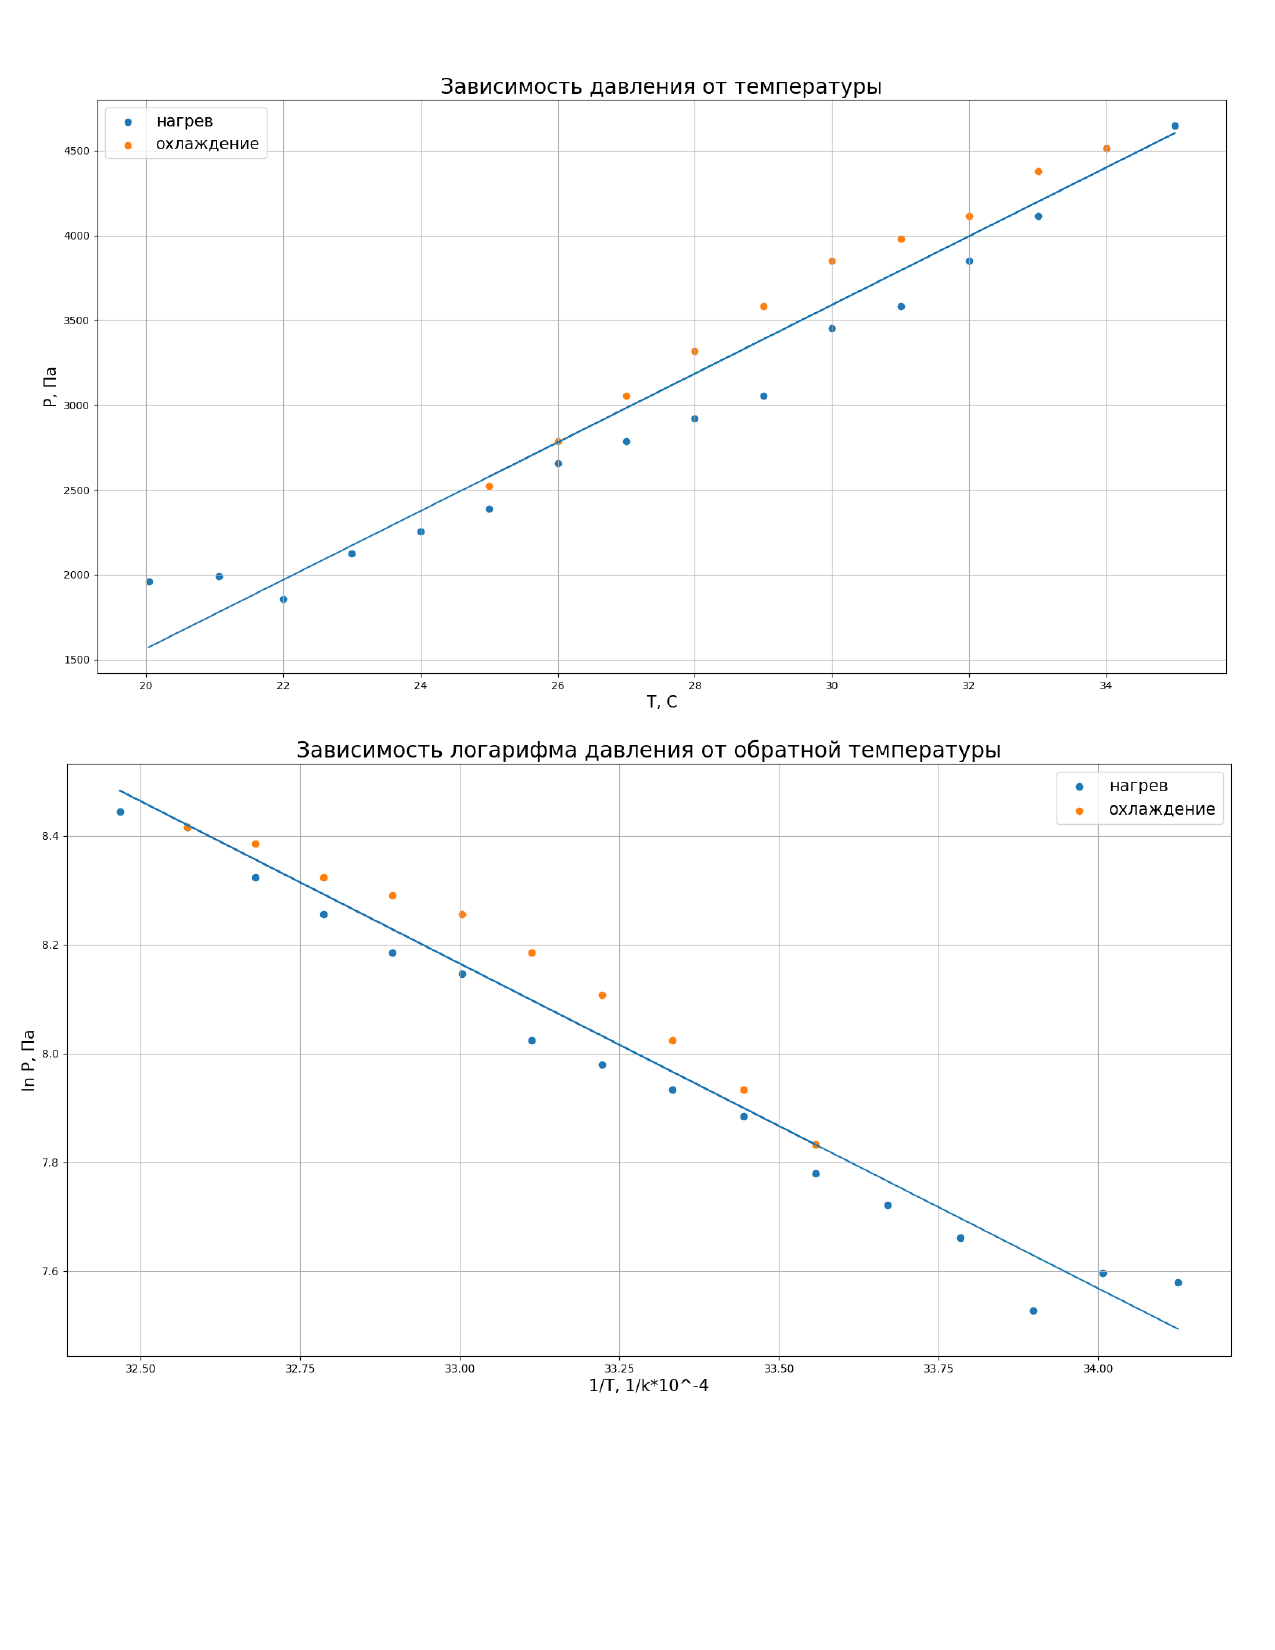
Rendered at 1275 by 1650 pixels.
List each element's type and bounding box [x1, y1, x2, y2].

picture [0, 57, 1275, 1412]
